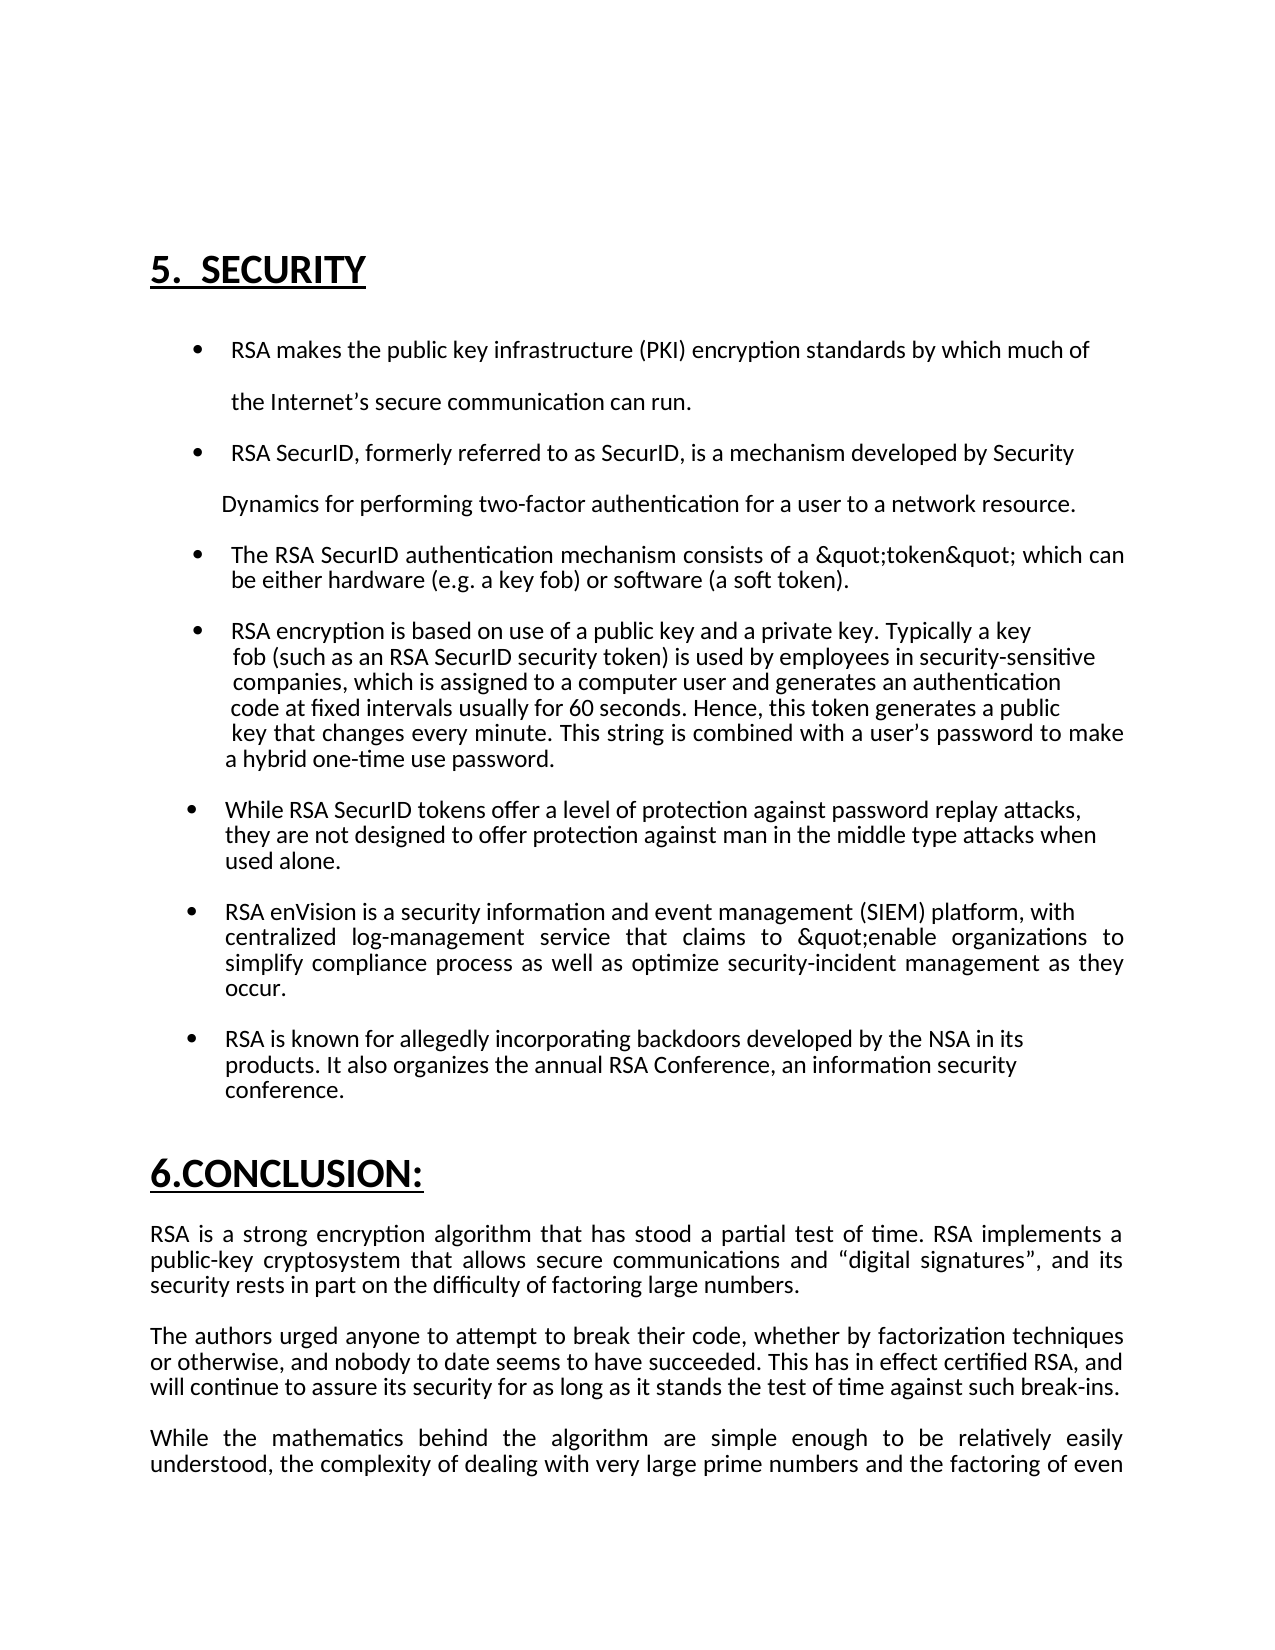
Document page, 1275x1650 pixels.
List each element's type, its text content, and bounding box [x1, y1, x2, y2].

text 5. SECURITY [150, 252, 1125, 293]
text conference. [225, 1080, 1125, 1106]
text products. It also organizes the annual RSA Conference, an information security [150, 1054, 1125, 1080]
text RSA is a strong encryption algorithm that has stood a partial test of time. RSA implements a public-key cryptosystem that allows secure communications and “digital signatures”, and its security rests in part on the difficulty of factoring large numbers. [150, 1223, 1125, 1300]
text code at fixed intervals usually for 60 seconds. Hence, this token generates a public [225, 697, 1125, 723]
text The authors urged anyone to attempt to break their code, whether by factorization techniques or otherwise, and nobody to date seems to have succeeded. This has in effect certified RSA, and will continue to assure its security for as long as it stands the test of time against such break-ins. [150, 1326, 1125, 1402]
text key that changes every minute. This string is combined with a user’s password to make a hybrid one-time use password. [225, 723, 1125, 774]
list RSA is known for allegedly incorporating backdoors developed by the NSA in its [187, 1029, 1125, 1054]
text they are not designed to offer protection against man in the middle type attacks when [150, 825, 1125, 850]
list RSA SecurID, formerly referred to as SecurID, is a mechanism developed by Security [193, 442, 1125, 467]
text centralized log-management service that claims to &quot;enable organizations to simplify compliance process as well as optimize security-incident management as they occur. [225, 927, 1125, 1003]
text the Internet’s secure communication can run. [156, 391, 1125, 416]
text used alone. [150, 850, 1125, 876]
text Dynamics for performing two-factor authentication for a user to a network resource. [150, 493, 1125, 518]
list RSA makes the public key infrastructure (PKI) encryption standards by which much of [193, 340, 1125, 365]
list While RSA SecurID tokens offer a level of protection against password replay attacks, [187, 799, 1125, 825]
list RSA enVision is a security information and event management (SIEM) platform, with [187, 901, 1125, 927]
text fob (such as an RSA SecurID security token) is used by employees in security-sensitive [150, 646, 1125, 672]
text While the mathematics behind the algorithm are simple enough to be relatively easily understood, the complexity of dealing with very large prime numbers and the factoring of even [150, 1428, 1125, 1479]
text 6.CONCLUSION: [150, 1157, 1125, 1198]
text companies, which is assigned to a computer user and generates an authentication [150, 672, 1125, 697]
list RSA encryption is based on use of a public key and a private key. Typically a key [193, 621, 1125, 646]
list The RSA SecurID authentication mechanism consists of a &quot;token&quot; which can be either hardware (e.g. a key fob) or software (a soft token). [193, 544, 1125, 595]
